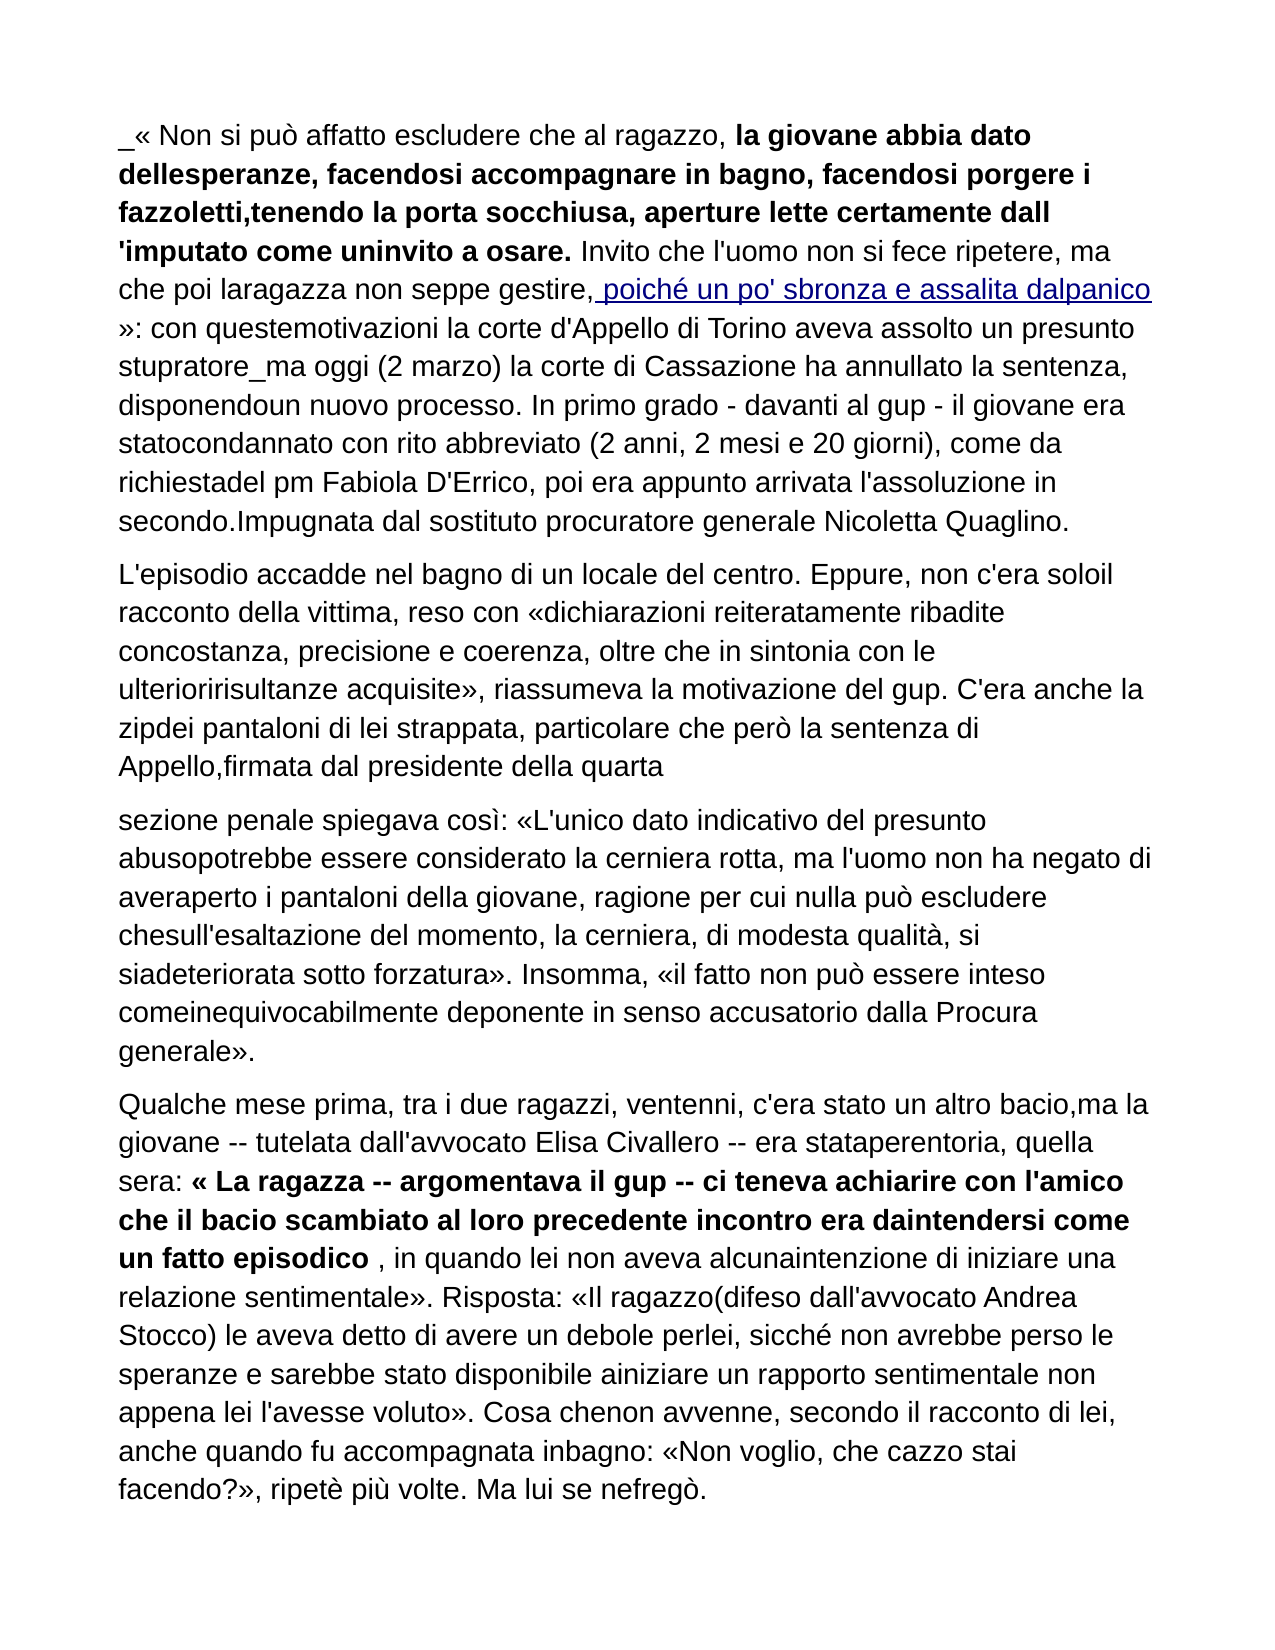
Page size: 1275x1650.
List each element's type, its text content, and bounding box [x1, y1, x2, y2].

text _« Non si può affatto escludere che al ragazzo, la giovane abbia dato dellesperanze, facendosi accompagnare in bagno, facendosi porgere i fazzoletti,tenendo la porta socchiusa, aperture lette certamente dall 'imputato come uninvito a osare. Invito che l'uomo non si fece ripetere, ma che poi laragazza non seppe gestire, poiché un po' sbronza e assalita dalpanico »: con questemotivazioni la corte d'Appello di Torino aveva assolto un presunto stupratore_ma oggi (2 marzo) la corte di Cassazione ha annullato la sentenza, disponendoun nuovo processo. In primo grado - davanti al gup - il giovane era statocondannato con rito abbreviato (2 anni, 2 mesi e 20 giorni), come da richiestadel pm Fabiola D'Errico, poi era appunto arrivata l'assoluzione in secondo.Impugnata dal sostituto procuratore generale Nicoletta Quaglino. [118, 118, 1157, 537]
text sezione penale spiegava così: «L'unico dato indicativo del presunto abusopotrebbe essere considerato la cerniera rotta, ma l'uomo non ha negato di averaperto i pantaloni della giovane, ragione per cui nulla può escludere chesull'esaltazione del momento, la cerniera, di modesta qualità, si siadeteriorata sotto forzatura». Insomma, «il fatto non può essere inteso comeinequivocabilmente deponente in senso accusatorio dalla Procura generale». [118, 802, 1157, 1067]
text Qualche mese prima, tra i due ragazzi, ventenni, c'era stato un altro bacio,ma la giovane -- tutelata dall'avvocato Elisa Civallero -- era stataperentoria, quella sera: « La ragazza -- argomentava il gup -- ci teneva achiarire con l'amico che il bacio scambiato al loro precedente incontro era daintendersi come un fatto episodico , in quando lei non aveva alcunaintenzione di iniziare una relazione sentimentale». Risposta: «Il ragazzo(difeso dall'avvocato Andrea Stocco) le aveva detto di avere un debole perlei, sicché non avrebbe perso le speranze e sarebbe stato disponibile ainiziare un rapporto sentimentale non appena lei l'avesse voluto». Cosa chenon avvenne, secondo il racconto di lei, anche quando fu accompagnata inbagno: «Non voglio, che cazzo stai facendo?», ripetè più volte. Ma lui se nefregò. [118, 1087, 1157, 1506]
text L'episodio accadde nel bagno di un locale del centro. Eppure, non c'era soloil racconto della vittima, reso con «dichiarazioni reiteratamente ribadite concostanza, precisione e coerenza, oltre che in sintonia con le ulterioririsultanze acquisite», riassumeva la motivazione del gup. C'era anche la zipdei pantaloni di lei strappata, particolare che però la sentenza di Appello,firmata dal presidente della quarta [118, 557, 1157, 783]
